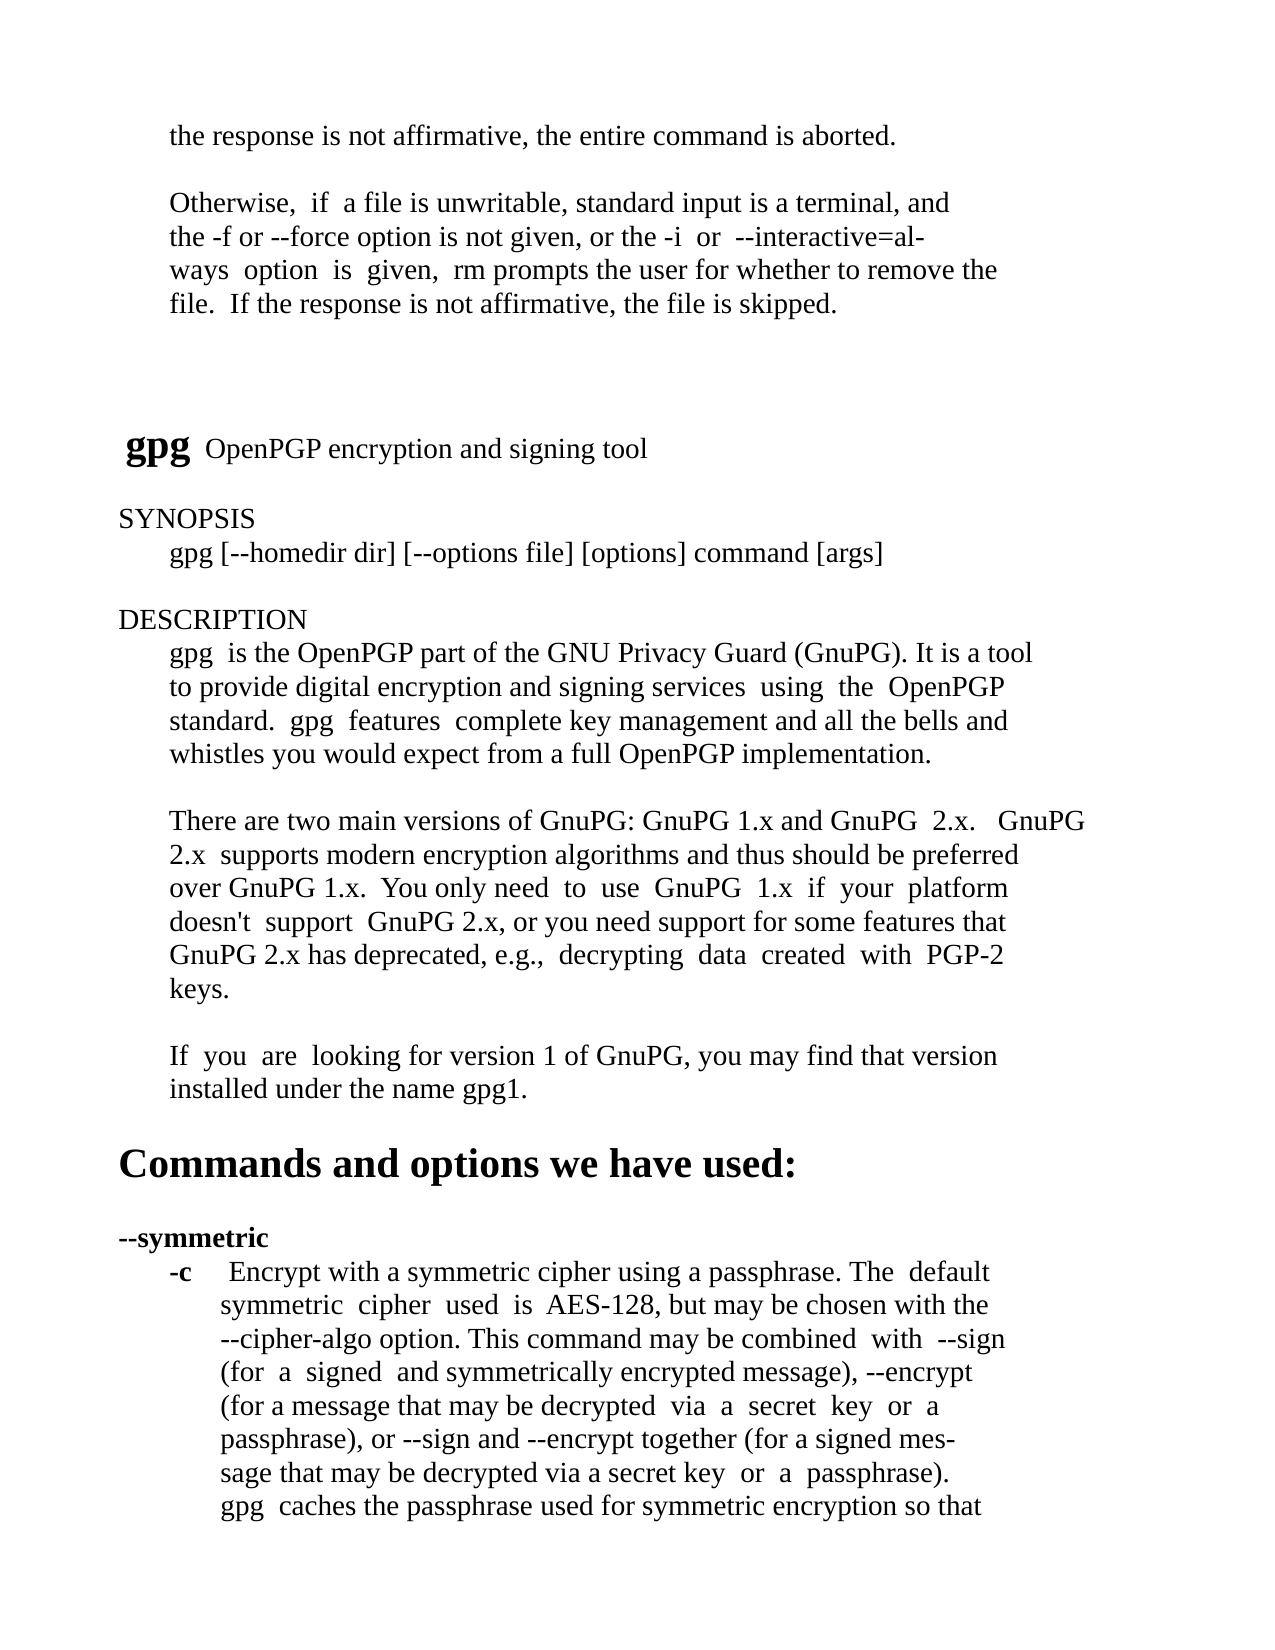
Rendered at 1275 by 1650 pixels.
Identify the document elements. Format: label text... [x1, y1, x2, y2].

text the response is not affirmative, the entire command is aborted. [118, 118, 1157, 152]
text symmetric cipher used is AES-128, but may be chosen with the [118, 1287, 1157, 1321]
text ways option is given, rm prompts the user for whether to remove the [118, 252, 1157, 286]
text (for a signed and symmetrically encrypted message), --encrypt [118, 1354, 1157, 1388]
text gpg [--homedir dir] [--options file] [options] command [args] [118, 535, 1157, 568]
text (for a message that may be decrypted via a secret key or a [118, 1388, 1157, 1421]
text Otherwise, if a file is unwritable, standard input is a terminal, and [118, 185, 1157, 219]
text SYNOPSIS [118, 501, 1157, 535]
text keys. [118, 971, 1157, 1004]
text gpg OpenPGP encryption and signing tool [118, 420, 1157, 468]
text GnuPG 2.x has deprecated, e.g., decrypting data created with PGP-2 [118, 937, 1157, 971]
text the -f or --force option is not given, or the -i or --interactive=al‐ [118, 219, 1157, 252]
text doesn't support GnuPG 2.x, or you need support for some features that [118, 904, 1157, 937]
text -c Encrypt with a symmetric cipher using a passphrase. The default [118, 1254, 1157, 1287]
text over GnuPG 1.x. You only need to use GnuPG 1.x if your platform [118, 870, 1157, 904]
text gpg caches the passphrase used for symmetric encryption so that [118, 1488, 1157, 1522]
text gpg is the OpenPGP part of the GNU Privacy Guard (GnuPG). It is a tool [118, 636, 1157, 669]
text whistles you would expect from a full OpenPGP implementation. [118, 736, 1157, 770]
text sage that may be decrypted via a secret key or a passphrase). [118, 1455, 1157, 1488]
text to provide digital encryption and signing services using the OpenPGP [118, 669, 1157, 703]
text installed under the name gpg1. [118, 1072, 1157, 1105]
text There are two main versions of GnuPG: GnuPG 1.x and GnuPG 2.x. GnuPG [118, 803, 1157, 837]
text passphrase), or --sign and --encrypt together (for a signed mes‐ [118, 1421, 1157, 1455]
text If you are looking for version 1 of GnuPG, you may find that version [118, 1038, 1157, 1072]
text file. If the response is not affirmative, the file is skipped. [118, 286, 1157, 319]
text Commands and options we have used: [118, 1139, 1157, 1187]
text DESCRIPTION [118, 602, 1157, 636]
text --cipher-algo option. This command may be combined with --sign [118, 1321, 1157, 1354]
text 2.x supports modern encryption algorithms and thus should be preferred [118, 837, 1157, 870]
text standard. gpg features complete key management and all the bells and [118, 703, 1157, 736]
text --symmetric [118, 1220, 1157, 1254]
